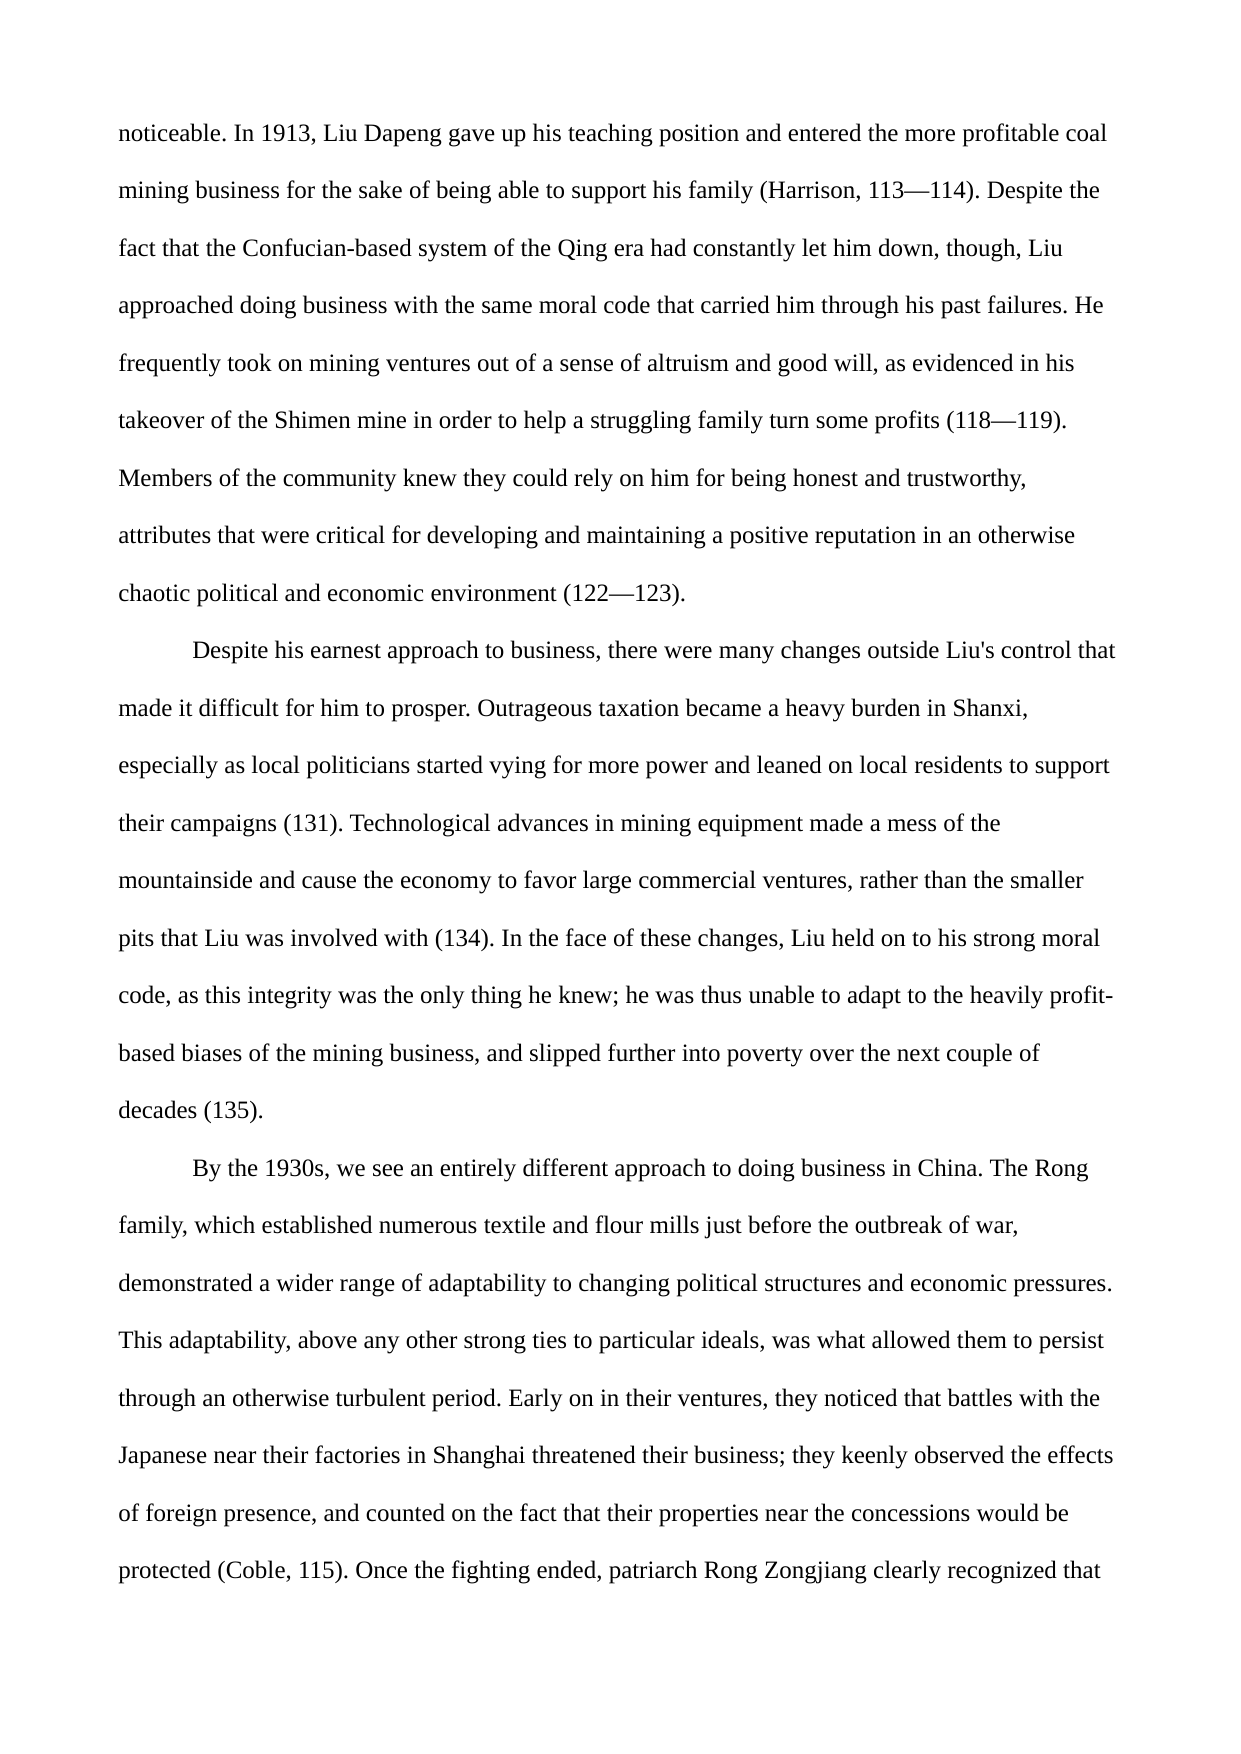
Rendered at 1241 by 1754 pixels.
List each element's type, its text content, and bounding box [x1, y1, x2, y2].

text Despite his earnest approach to business, there were many changes outside Liu's control that made it difficult for him to prosper. Outrageous taxation became a heavy burden in Shanxi, especially as local politicians started vying for more power and leaned on local residents to support their campaigns (131). Technological advances in mining equipment made a mess of the mountainside and cause the economy to favor large commercial ventures, rather than the smaller pits that Liu was involved with (134). In the face of these changes, Liu held on to his strong moral code, as this integrity was the only thing he knew; he was thus unable to adapt to the heavily profit-based biases of the mining business, and slipped further into poverty over the next couple of decades (135). [118, 636, 1122, 1124]
text By the 1930s, we see an entirely different approach to doing business in China. The Rong family, which established numerous textile and flour mills just before the outbreak of war, demonstrated a wider range of adaptability to changing political structures and economic pressures. This adaptability, above any other strong ties to particular ideals, was what allowed them to persist through an otherwise turbulent period. Early on in their ventures, they noticed that battles with the Japanese near their factories in Shanghai threatened their business; they keenly observed the effects of foreign presence, and counted on the fact that their properties near the concessions would be protected (Coble, 115). Once the fighting ended, patriarch Rong Zongjiang clearly recognized that [118, 1153, 1122, 1584]
text noticeable. In 1913, Liu Dapeng gave up his teaching position and entered the more profitable coal mining business for the sake of being able to support his family (Harrison, 113—114). Despite the fact that the Confucian-based system of the Qing era had constantly let him down, though, Liu approached doing business with the same moral code that carried him through his past failures. He frequently took on mining ventures out of a sense of altruism and good will, as evidenced in his takeover of the Shimen mine in order to help a struggling family turn some profits (118—119). Members of the community knew they could rely on him for being honest and trustworthy, attributes that were critical for developing and maintaining a positive reputation in an otherwise chaotic political and economic environment (122—123). [118, 118, 1122, 607]
